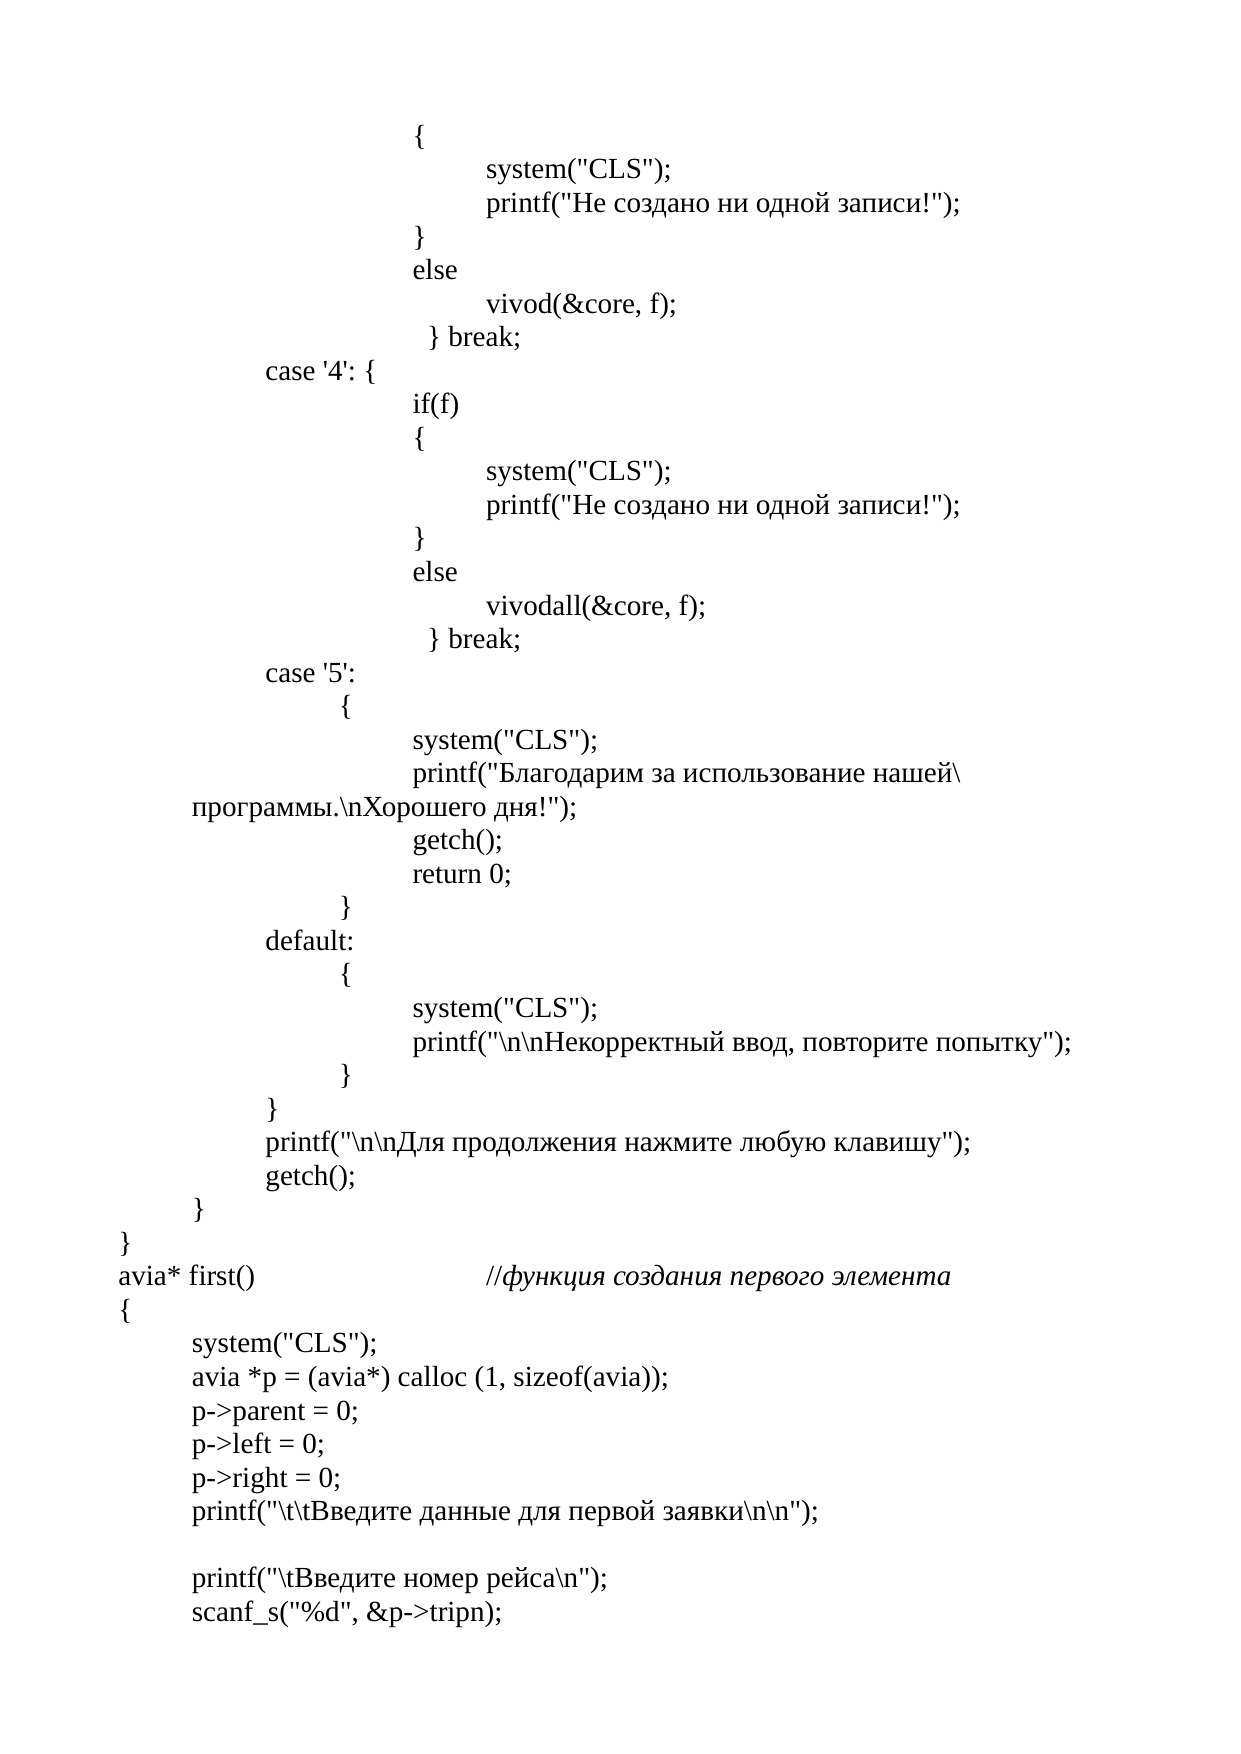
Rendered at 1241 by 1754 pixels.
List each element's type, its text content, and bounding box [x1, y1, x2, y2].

text printf("Благодарим за использование нашей\ программы.\nХорошего дня!"); [118, 755, 1122, 822]
text } [118, 1225, 1122, 1258]
text avia *p = (avia*) calloc (1, sizeof(avia)); [118, 1359, 1122, 1393]
text p->parent = 0; [118, 1393, 1122, 1426]
text p->right = 0; [118, 1460, 1122, 1493]
text avia* first() //функция создания первого элемента [118, 1258, 1122, 1292]
text else [118, 252, 1122, 286]
text else [118, 554, 1122, 588]
text case '5': [118, 655, 1122, 688]
text } [118, 1057, 1122, 1091]
text system("CLS"); [118, 1326, 1122, 1359]
text { [118, 688, 1122, 722]
text system("CLS"); [118, 722, 1122, 755]
text } [118, 1091, 1122, 1124]
text vivod(&core, f); [118, 286, 1122, 319]
text system("CLS"); [118, 152, 1122, 185]
text p->left = 0; [118, 1426, 1122, 1460]
text printf("Не создано ни одной записи!"); [118, 185, 1122, 219]
text printf("\t\tВведите данные для первой заявки\n\n"); [118, 1493, 1122, 1527]
text printf("\n\nДля продолжения нажмите любую клавишу"); [118, 1124, 1122, 1158]
text getch(); [118, 1158, 1122, 1191]
text case '4': { [118, 353, 1122, 386]
text } [118, 1191, 1122, 1225]
text if(f) [118, 386, 1122, 420]
text scanf_s("%d", &p->tripn); [118, 1594, 1122, 1627]
text { [118, 957, 1122, 990]
text vivodall(&core, f); [118, 588, 1122, 621]
text printf("\n\nНекорректный ввод, повторите попытку"); [118, 1024, 1122, 1057]
text default: [118, 923, 1122, 957]
text } [118, 219, 1122, 252]
text { [118, 420, 1122, 453]
text } break; [118, 621, 1122, 655]
text getch(); [118, 822, 1122, 856]
text } [118, 521, 1122, 554]
text printf("Не создано ни одной записи!"); [118, 487, 1122, 521]
text return 0; [118, 856, 1122, 889]
text { [118, 118, 1122, 152]
text { [118, 1292, 1122, 1326]
text system("CLS"); [118, 453, 1122, 487]
text system("CLS"); [118, 990, 1122, 1024]
text } break; [118, 319, 1122, 353]
text } [118, 889, 1122, 923]
text printf("\tВведите номер рейса\n"); [118, 1560, 1122, 1594]
